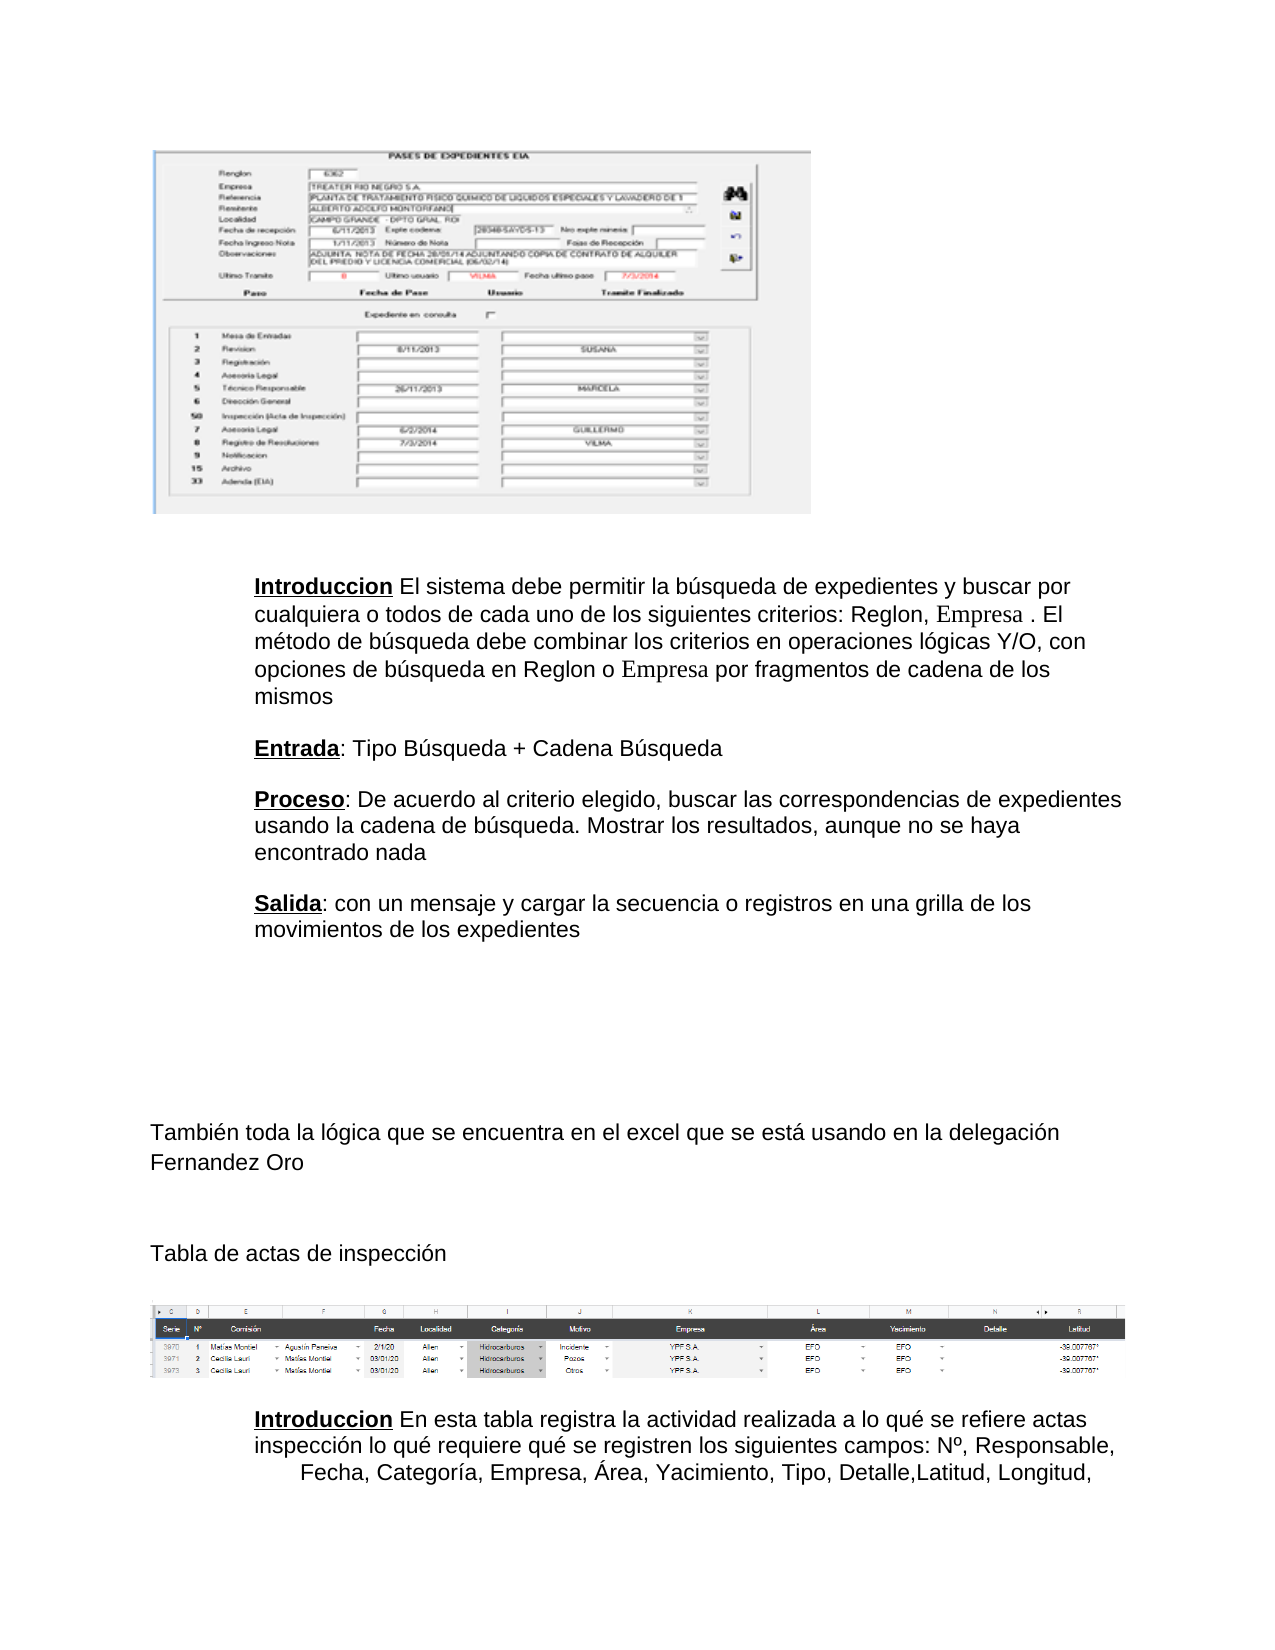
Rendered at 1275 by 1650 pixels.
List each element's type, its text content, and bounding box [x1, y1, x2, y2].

text Introduccion El sistema debe permitir la búsqueda de expedientes y buscar por cualquiera o todos de cada uno de los siguientes criterios: Reglon, Empresa . El método de búsqueda debe combinar los criterios en operaciones lógicas Y/O, con opciones de búsqueda en Reglon o Empresa por fragmentos de cadena de los mismos [254, 573, 1125, 710]
text Salida: con un mensaje y cargar la secuencia o registros en una grilla de los movimientos de los expedientes [254, 890, 1125, 943]
text También toda la lógica que se encuentra en el excel que se está usando en la delegación Fernandez Oro [150, 1119, 1125, 1175]
picture [150, 150, 811, 514]
text Entrada: Tipo Búsqueda + Cadena Búsqueda [254, 735, 1125, 761]
text Proceso: De acuerdo al criterio elegido, buscar las correspondencias de expedientes usando la cadena de búsqueda. Mostrar los resultados, aunque no se haya encontrado nada [254, 786, 1125, 865]
text Tabla de actas de inspección [150, 1240, 1125, 1266]
picture [150, 1300, 1125, 1378]
text Introduccion En esta tabla registra la actividad realizada a lo qué se refiere actas inspección lo qué requiere qué se registren los siguientes campos: Nº, Responsable, Fecha, Categoría, Empresa, Área, Yacimiento, Tipo, Detalle,Latitud, Longitud, [254, 1406, 1125, 1485]
